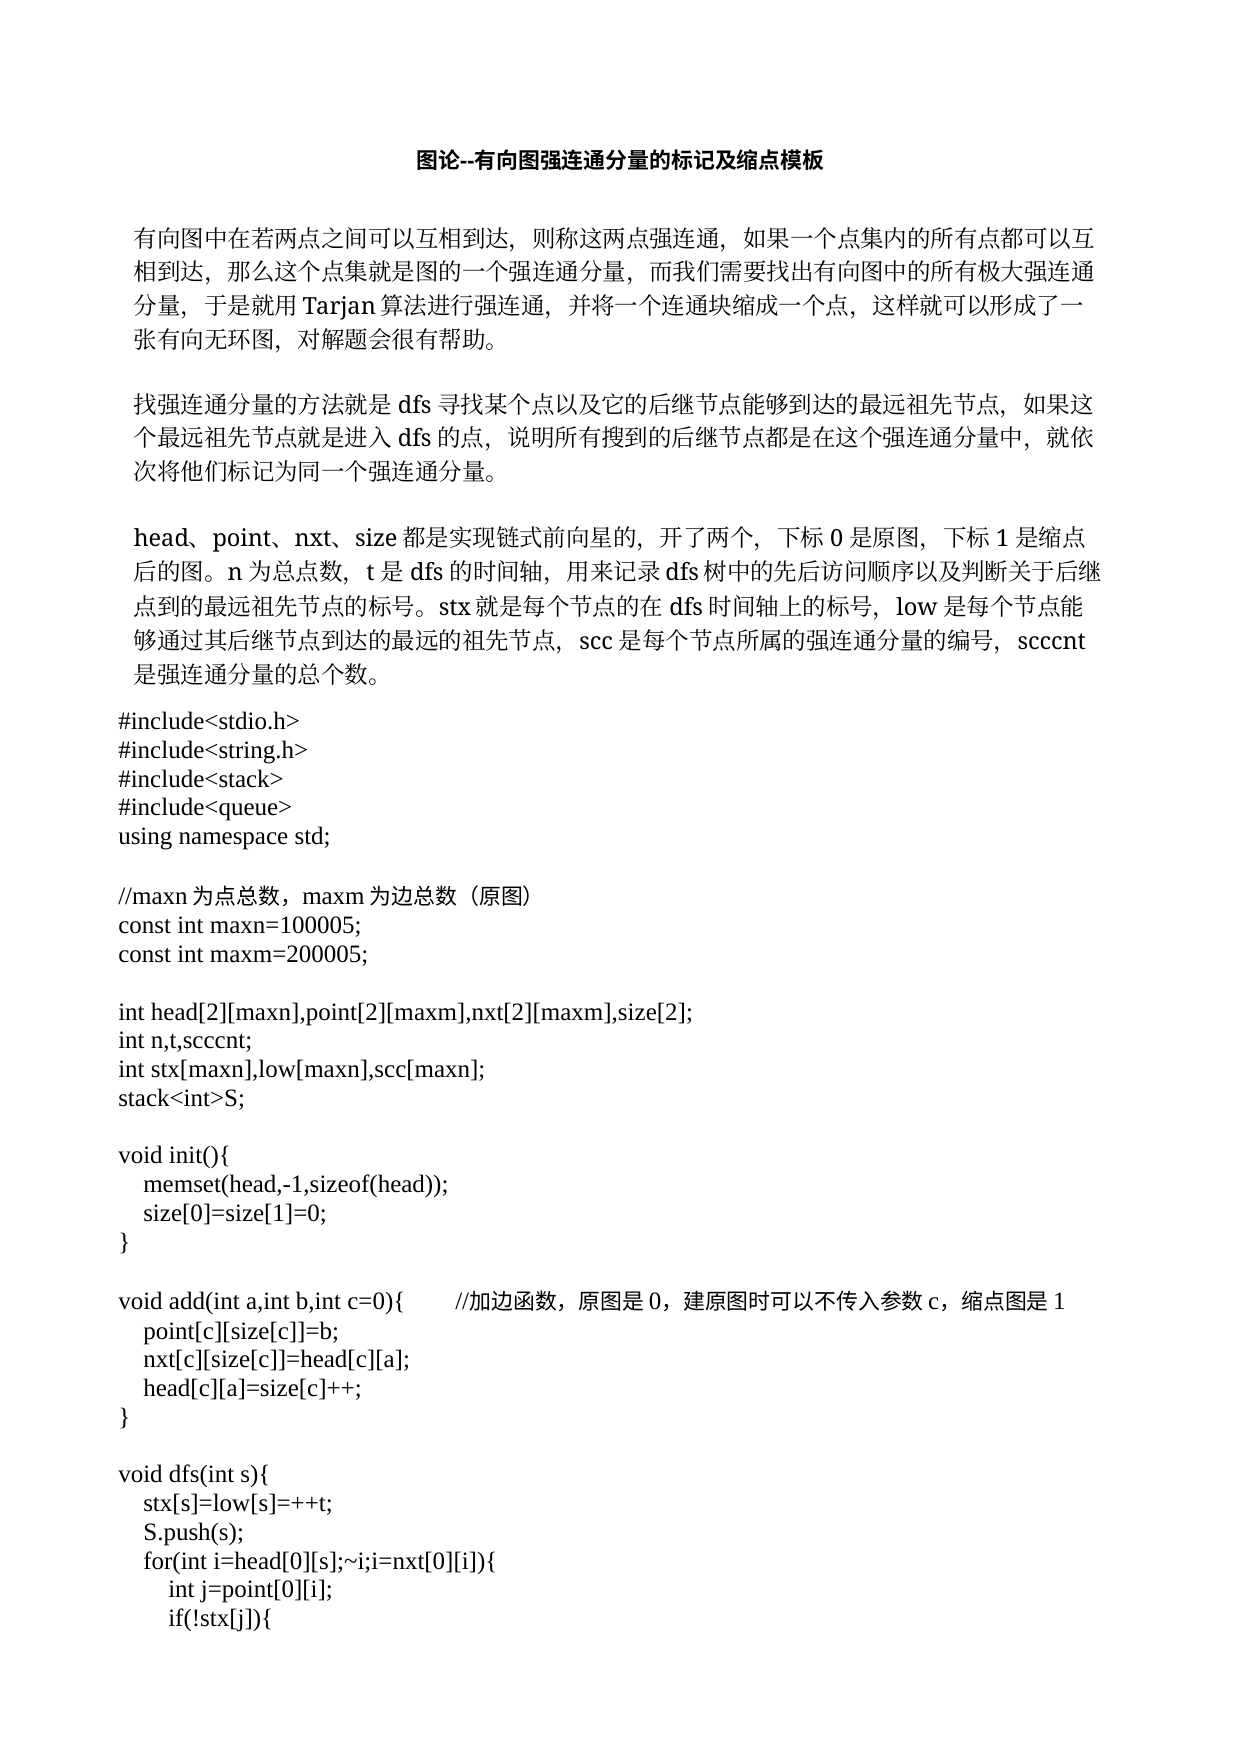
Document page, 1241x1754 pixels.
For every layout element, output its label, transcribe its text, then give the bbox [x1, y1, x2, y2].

text using namespace std; [118, 821, 1122, 850]
text void add(int a,int b,int c=0){ //加边函数，原图是0，建原图时可以不传入参数c，缩点图是1 [118, 1284, 1122, 1316]
text int head[2][maxn],point[2][maxm],nxt[2][maxm],size[2]; [118, 997, 1122, 1025]
text head[c][a]=size[c]++; [118, 1373, 1122, 1402]
text #include<queue> [118, 792, 1122, 821]
text size[0]=size[1]=0; [118, 1198, 1122, 1227]
text const int maxn=100005; [118, 910, 1122, 939]
text for(int i=head[0][s];~i;i=nxt[0][i]){ [118, 1546, 1122, 1574]
text 有向图中在若两点之间可以互相到达，则称这两点强连通，如果一个点集内的所有点都可以互相到达，那么这个点集就是图的一个强连通分量，而我们需要找出有向图中的所有极大强连通分量，于是就用Tarjan算法进行强连通，并将一个连通块缩成一个点，这样就可以形成了一张有向无环图，对解题会很有帮助。 [134, 220, 1106, 355]
text int n,t,scccnt; [118, 1025, 1122, 1054]
text } [118, 1402, 1122, 1431]
text head、point、nxt、size都是实现链式前向星的，开了两个，下标 0 是原图，下标 1 是缩点后的图。n 为总点数，t 是 dfs 的时间轴，用来记录dfs树中的先后访问顺序以及判断关于后继点到的最远祖先节点的标号。stx就是每个节点的在 dfs 时间轴上的标号，low 是每个节点能够通过其后继节点到达的最远的祖先节点，scc 是每个节点所属的强连通分量的编号，scccnt 是强连通分量的总个数。 [134, 519, 1106, 691]
text void dfs(int s){ [118, 1459, 1122, 1488]
text nxt[c][size[c]]=head[c][a]; [118, 1344, 1122, 1373]
text stack<int>S; [118, 1083, 1122, 1112]
text #include<string.h> [118, 735, 1122, 764]
text 找强连通分量的方法就是 dfs 寻找某个点以及它的后继节点能够到达的最远祖先节点，如果这个最远祖先节点就是进入 dfs 的点，说明所有搜到的后继节点都是在这个强连通分量中，就依次将他们标记为同一个强连通分量。 [134, 386, 1106, 487]
text void init(){ [118, 1140, 1122, 1169]
text #include<stack> [118, 764, 1122, 792]
text } [118, 1227, 1122, 1255]
text #include<stdio.h> [118, 706, 1122, 735]
text int j=point[0][i]; [118, 1574, 1122, 1603]
text int stx[maxn],low[maxn],scc[maxn]; [118, 1054, 1122, 1083]
text //maxn为点总数，maxm为边总数（原图） [118, 879, 1122, 910]
text const int maxm=200005; [118, 939, 1122, 968]
text point[c][size[c]]=b; [118, 1316, 1122, 1344]
text S.push(s); [118, 1517, 1122, 1546]
text memset(head,-1,sizeof(head)); [118, 1169, 1122, 1198]
text stx[s]=low[s]=++t; [118, 1488, 1122, 1517]
text if(!stx[j]){ [118, 1603, 1122, 1632]
